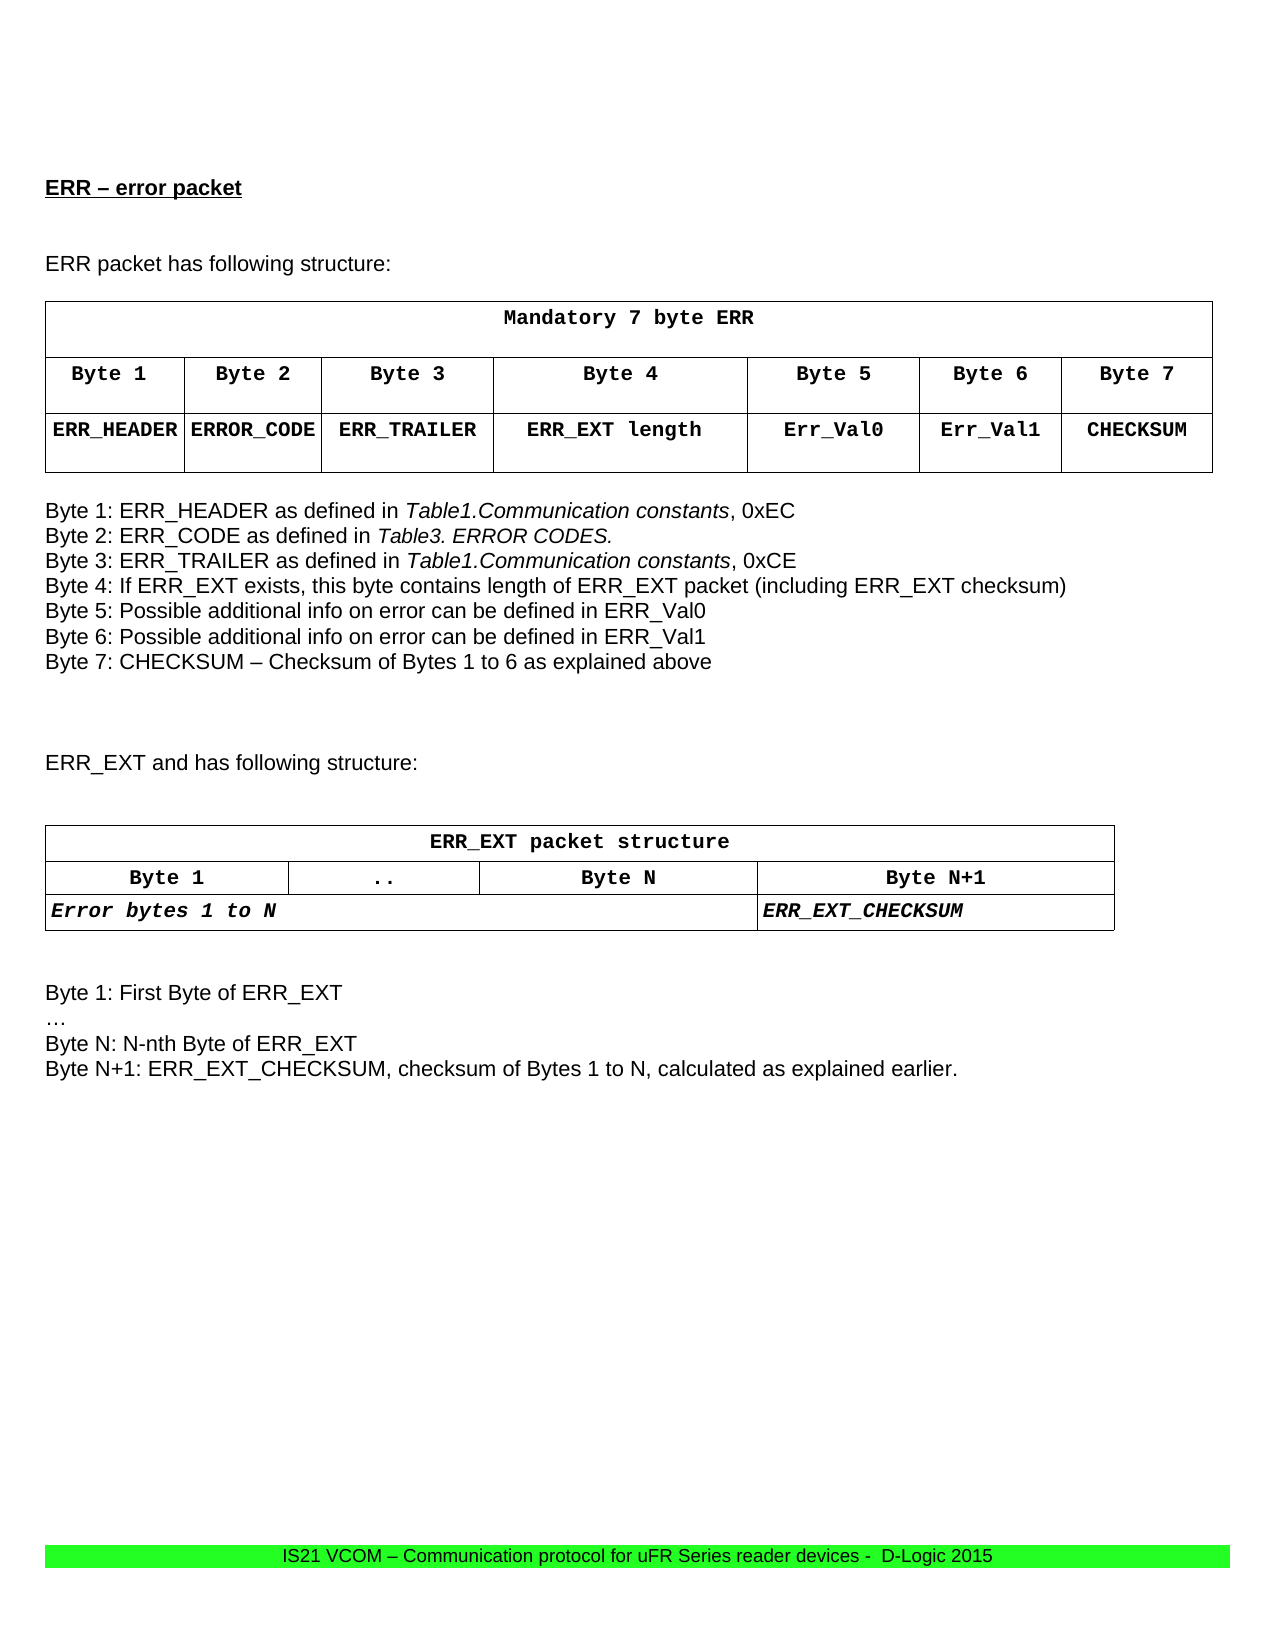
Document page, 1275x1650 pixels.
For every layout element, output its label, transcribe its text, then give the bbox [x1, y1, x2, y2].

table_cell Byte N+1 [758, 862, 1114, 894]
table_header Mandatory 7 byte ERR [46, 302, 1212, 357]
table_cell Byte 6 [920, 358, 1061, 413]
table_cell .. [289, 862, 479, 894]
table_cell Err_Val1 [920, 414, 1061, 472]
table_cell Err_Val0 [748, 414, 919, 472]
table_cell ERR_EXT_CHECKSUM [758, 895, 1114, 929]
text Byte 1: ERR_HEADER as defined in Table1.Communication constants, 0xEC [45, 497, 1230, 523]
table_cell ERR_TRAILER [322, 414, 493, 472]
text Byte 7: CHECKSUM – Checksum of Bytes 1 to 6 as explained above [45, 649, 1230, 674]
text Byte N: N-nth Byte of ERR_EXT [45, 1031, 1230, 1056]
text … [45, 1005, 1230, 1031]
table_cell Byte 5 [748, 358, 919, 413]
table_cell Byte 4 [494, 358, 747, 413]
text Byte 4: If ERR_EXT exists, this byte contains length of ERR_EXT packet (including ERR_EXT checksum) [45, 573, 1230, 598]
text Byte 5: Possible additional info on error can be defined in ERR_Val0 [45, 598, 1230, 623]
table_cell Byte 7 [1062, 358, 1212, 413]
table_cell Byte 1 [46, 862, 288, 894]
table_cell Error bytes 1 to N [46, 895, 757, 929]
table_cell ERROR_CODE [185, 414, 321, 472]
table_cell Byte 3 [322, 358, 493, 413]
table_cell Byte 2 [185, 358, 321, 413]
table_cell Byte 1 [46, 358, 184, 413]
text Byte N+1: ERR_EXT_CHECKSUM, checksum of Bytes 1 to N, calculated as explained earlier. [45, 1056, 1230, 1081]
text ERR packet has following structure: [45, 251, 1230, 276]
text Byte 2: ERR_CODE as defined in Table3. ERROR CODES. [45, 523, 1230, 548]
table_cell Byte N [480, 862, 757, 894]
text ERR_EXT and has following structure: [45, 749, 1230, 775]
text Byte 6: Possible additional info on error can be defined in ERR_Val1 [45, 623, 1230, 649]
text Byte 1: First Byte of ERR_EXT [45, 980, 1230, 1005]
table_cell ERR_HEADER [46, 414, 184, 472]
text ERR – error packet [45, 175, 1230, 200]
table_header ERR_EXT packet structure [46, 826, 1114, 861]
text Byte 3: ERR_TRAILER as defined in Table1.Communication constants, 0xCE [45, 548, 1230, 573]
table_cell CHECKSUM [1062, 414, 1212, 472]
table_cell ERR_EXT length [494, 414, 747, 472]
